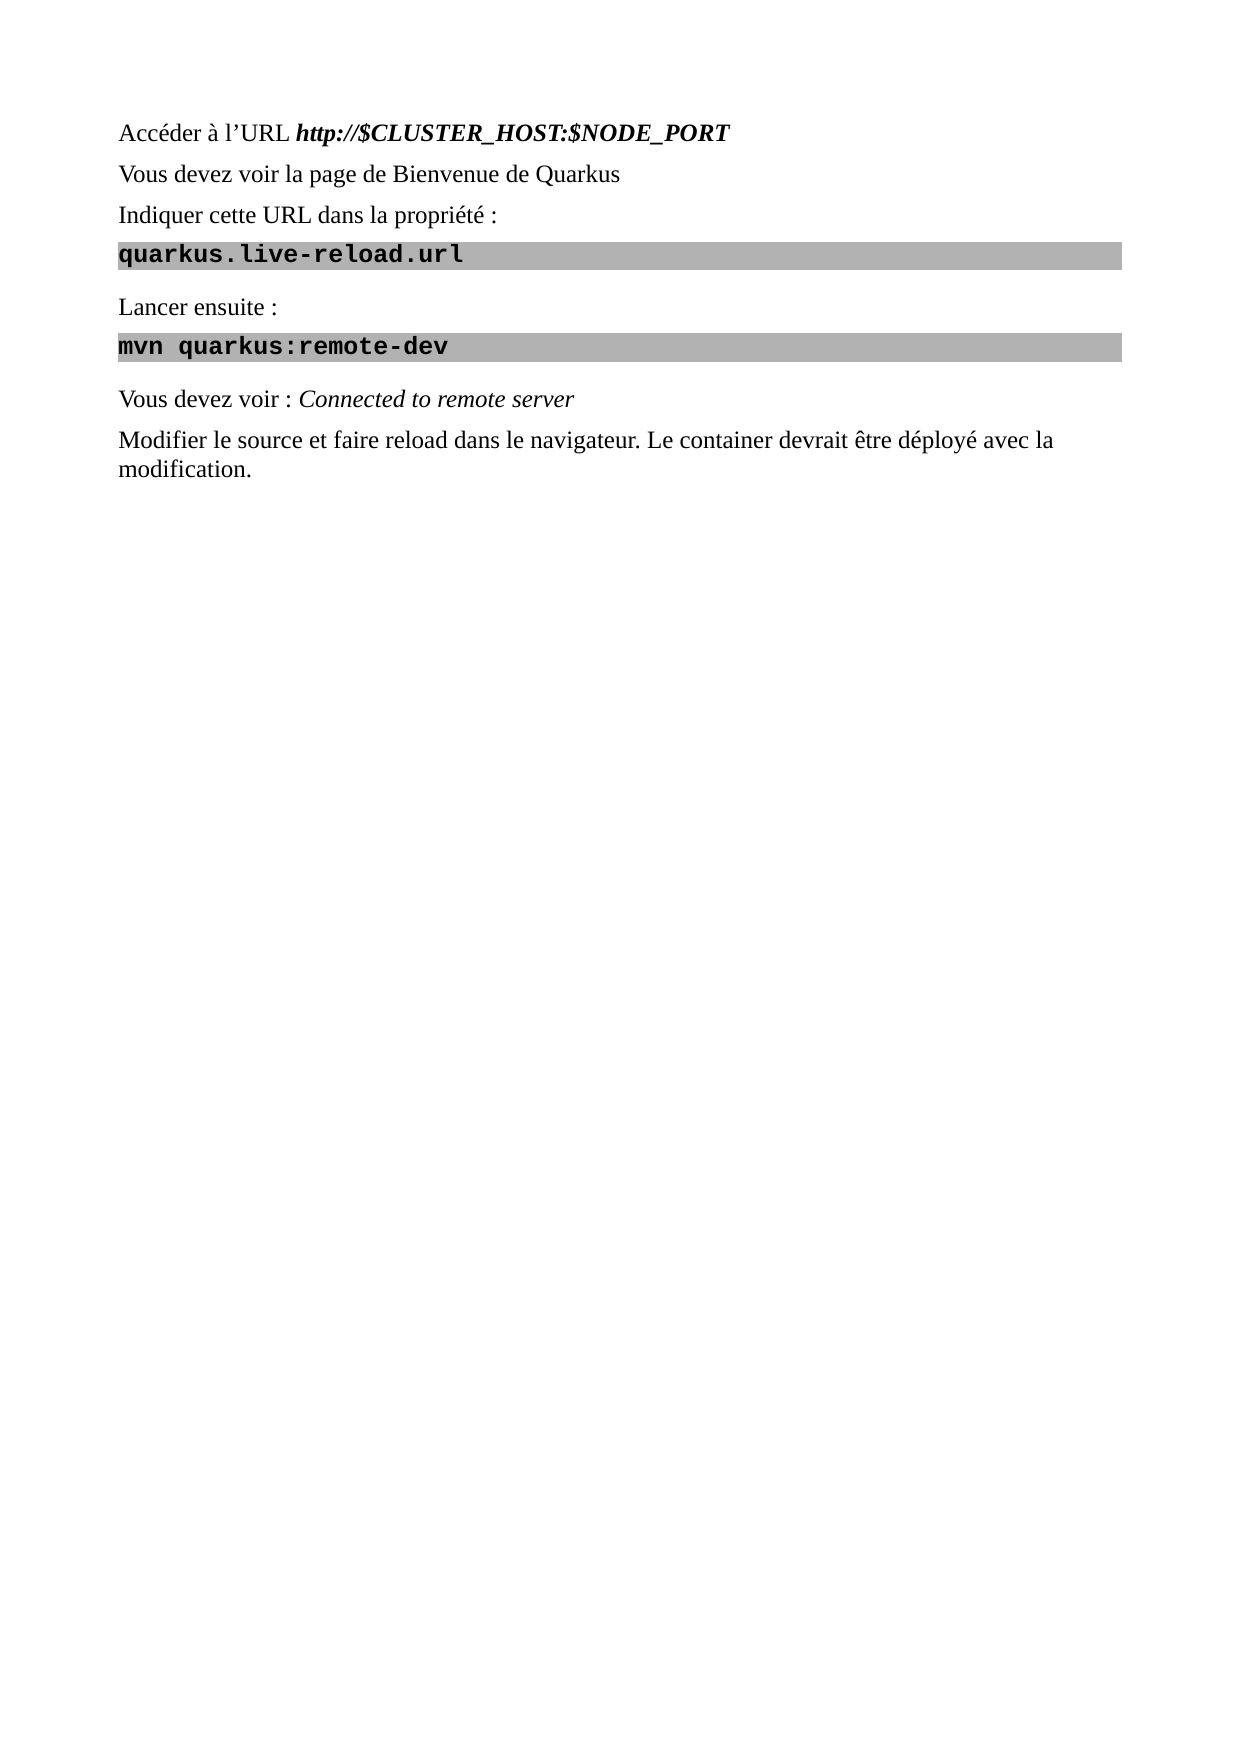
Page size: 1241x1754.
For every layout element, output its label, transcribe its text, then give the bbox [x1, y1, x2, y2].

text Accéder à l’URL http://$CLUSTER_HOST:$NODE_PORT [118, 118, 1122, 147]
text quarkus.live-reload.url [463, 242, 1122, 270]
text Modifier le source et faire reload dans le navigateur. Le container devrait être déployé avec la modification. [118, 425, 1122, 483]
text Vous devez voir : Connected to remote server [118, 384, 1122, 413]
text Vous devez voir la page de Bienvenue de Quarkus [118, 159, 1122, 188]
text Lancer ensuite : [118, 292, 1122, 321]
text Indiquer cette URL dans la propriété : [118, 201, 1122, 229]
text mvn quarkus:remote-dev [118, 333, 1122, 362]
